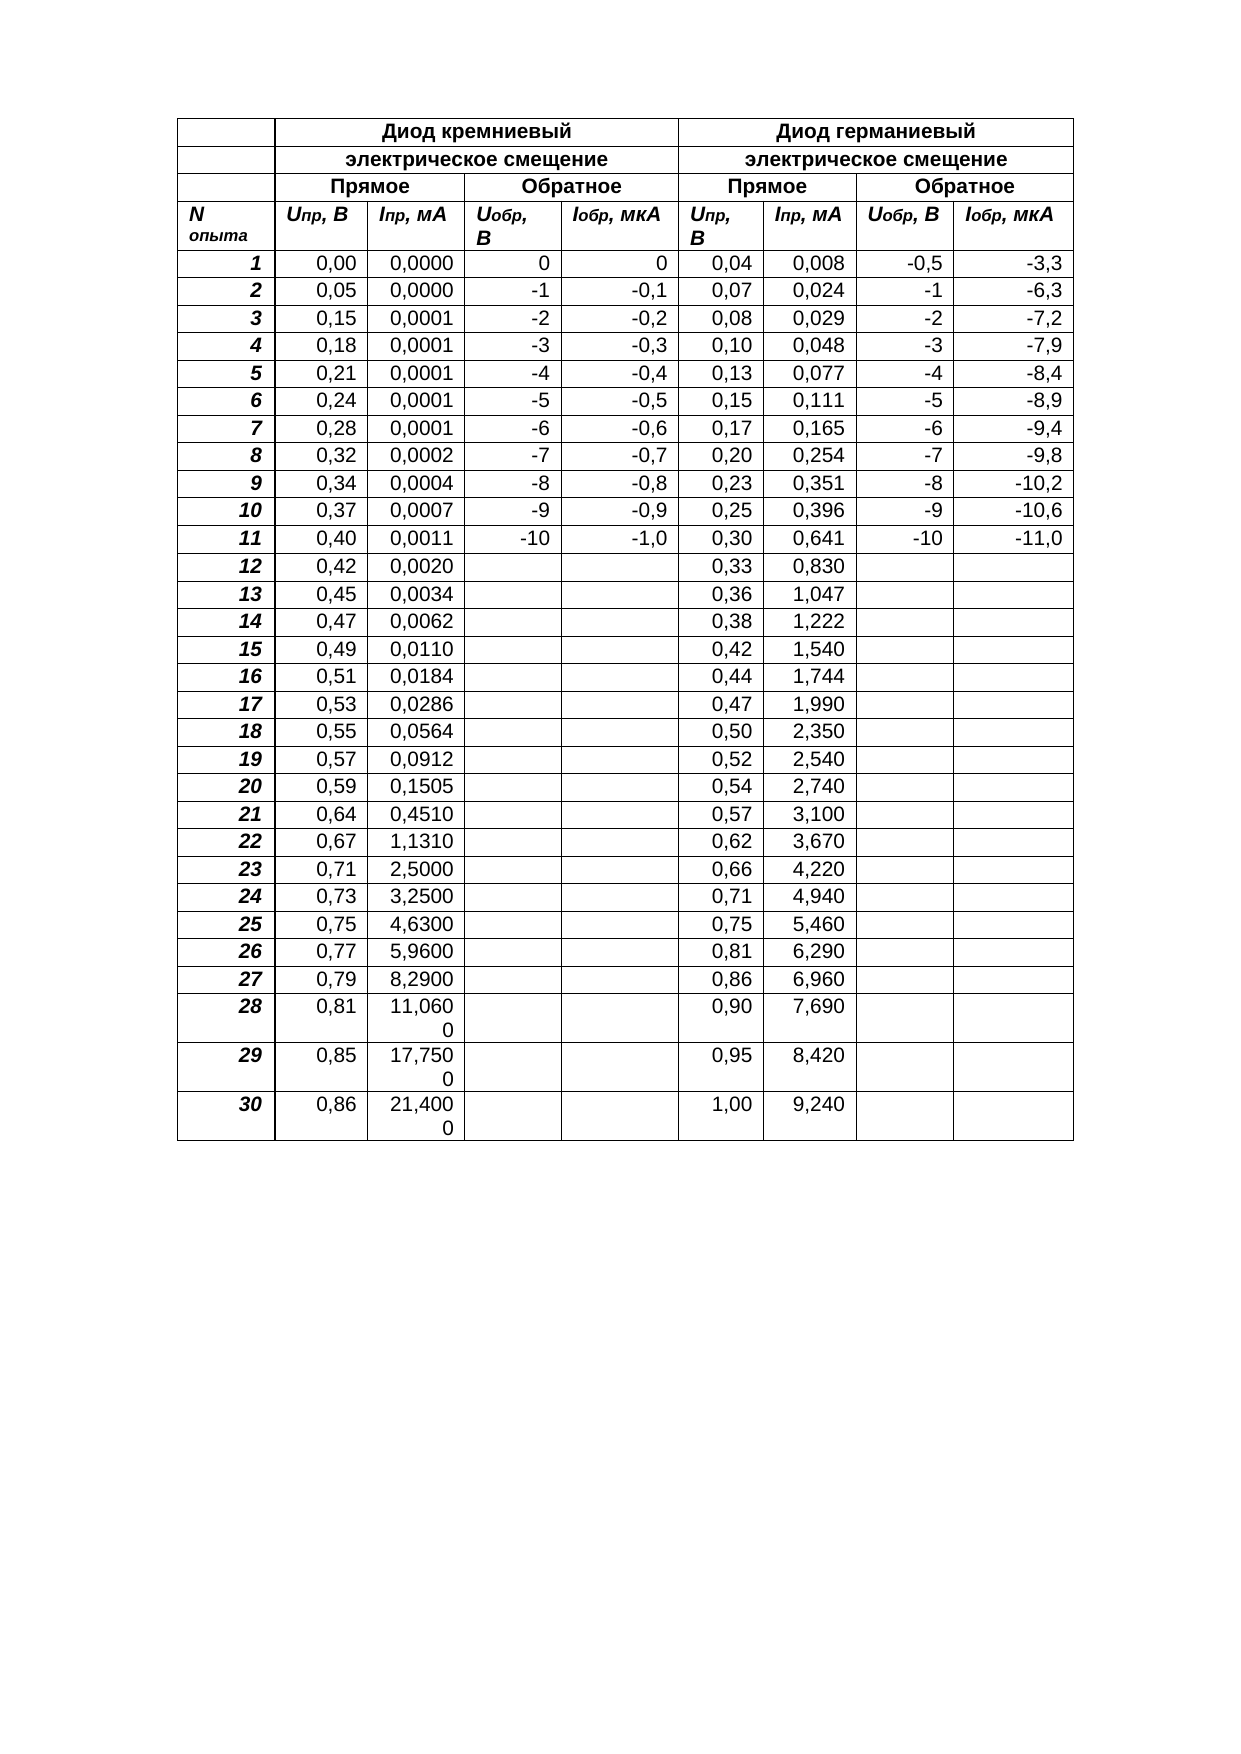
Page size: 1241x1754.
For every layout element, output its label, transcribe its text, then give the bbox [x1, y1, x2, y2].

table_cell 0,0011 [368, 526, 464, 553]
table_cell 0,71 [679, 884, 763, 911]
table_cell 21 [178, 802, 274, 828]
table_cell 0,0564 [368, 719, 464, 746]
table_cell 0,641 [764, 526, 856, 553]
table_cell [465, 939, 561, 966]
table_cell 0,36 [679, 582, 763, 608]
table_cell 17,7500 [368, 1043, 464, 1091]
table_cell [857, 802, 953, 828]
table_cell 1,540 [764, 637, 856, 663]
table_cell 0,0286 [368, 692, 464, 718]
table_cell 0,111 [764, 388, 856, 414]
table_cell 0,07 [679, 278, 763, 304]
table_cell Uпр, В [679, 202, 763, 249]
table_cell 13 [178, 582, 274, 608]
table_cell 11 [178, 526, 274, 553]
table_cell 15 [178, 637, 274, 663]
table_cell 1,1310 [368, 829, 464, 856]
table_cell 0,73 [276, 884, 367, 911]
table_cell [954, 912, 1073, 938]
table_cell 0,1505 [368, 774, 464, 801]
table_cell 1,744 [764, 664, 856, 691]
table_cell 26 [178, 939, 274, 966]
table_cell 25 [178, 912, 274, 938]
table_cell 0,45 [276, 582, 367, 608]
table_cell 0,08 [679, 306, 763, 332]
table_cell Прямое [276, 174, 464, 201]
table_cell 0,77 [276, 939, 367, 966]
table_cell [954, 747, 1073, 773]
table_cell 28 [178, 994, 274, 1042]
table_cell 3,100 [764, 802, 856, 828]
table_cell 0,81 [679, 939, 763, 966]
table_cell 0,81 [276, 994, 367, 1042]
table_cell 27 [178, 967, 274, 993]
table_cell [857, 582, 953, 608]
table_cell 0,008 [764, 251, 856, 277]
table_cell [465, 1043, 561, 1091]
table_cell [465, 884, 561, 911]
table_cell 6,960 [764, 967, 856, 993]
table_cell -2 [465, 306, 561, 332]
table_cell N опыта [178, 202, 274, 249]
table_cell [562, 747, 678, 773]
table_cell 0,51 [276, 664, 367, 691]
table_cell [562, 1092, 678, 1140]
table_cell 0,0004 [368, 471, 464, 497]
table_cell [857, 994, 953, 1042]
table_cell 2,740 [764, 774, 856, 801]
table_cell [562, 609, 678, 636]
table_cell 0,830 [764, 554, 856, 581]
table_cell 0,75 [679, 912, 763, 938]
table_cell [465, 692, 561, 718]
table_cell 0,396 [764, 498, 856, 524]
table_cell [857, 912, 953, 938]
table_cell [954, 1043, 1073, 1091]
table_cell 0,24 [276, 388, 367, 414]
table_cell [954, 884, 1073, 911]
table_cell 1 [178, 251, 274, 277]
table_cell 5,9600 [368, 939, 464, 966]
table_cell -3 [465, 333, 561, 359]
table_cell электрическое смещение [276, 147, 678, 173]
table_cell 0,0001 [368, 361, 464, 387]
table_cell -7 [465, 443, 561, 469]
table_cell [857, 747, 953, 773]
table_cell -6,3 [954, 278, 1073, 304]
table_cell 23 [178, 857, 274, 883]
table_cell -0,3 [562, 333, 678, 359]
table_cell 16 [178, 664, 274, 691]
table_cell -0,6 [562, 416, 678, 442]
table_cell 0,0062 [368, 609, 464, 636]
table_cell 0,0001 [368, 333, 464, 359]
table_cell [465, 857, 561, 883]
table_cell [465, 774, 561, 801]
table_cell 0,86 [679, 967, 763, 993]
table_cell 0,53 [276, 692, 367, 718]
table_cell [954, 829, 1073, 856]
table_cell [954, 692, 1073, 718]
table_cell [178, 147, 274, 173]
table_cell 0,0000 [368, 251, 464, 277]
table_cell 0,165 [764, 416, 856, 442]
table_cell 0,18 [276, 333, 367, 359]
table_cell 0,85 [276, 1043, 367, 1091]
table_cell 6 [178, 388, 274, 414]
table_cell 4,220 [764, 857, 856, 883]
table_cell Обратное [857, 174, 1073, 201]
table_cell [954, 857, 1073, 883]
table_cell [857, 692, 953, 718]
table_cell 17 [178, 692, 274, 718]
table_cell 0,37 [276, 498, 367, 524]
table_cell [465, 582, 561, 608]
table_cell 19 [178, 747, 274, 773]
table_cell 0,57 [276, 747, 367, 773]
table_cell 0,4510 [368, 802, 464, 828]
table_cell 2 [178, 278, 274, 304]
table_cell [562, 774, 678, 801]
table_cell -2 [857, 306, 953, 332]
table_cell 8,420 [764, 1043, 856, 1091]
table_cell [465, 967, 561, 993]
table_cell 0,0000 [368, 278, 464, 304]
table_header Диод кремниевый [276, 119, 678, 146]
table_cell -0,9 [562, 498, 678, 524]
table_cell -7,2 [954, 306, 1073, 332]
table_cell 0,59 [276, 774, 367, 801]
table_cell Iобр, мкА [562, 202, 678, 249]
table_cell -3,3 [954, 251, 1073, 277]
table_cell [954, 994, 1073, 1042]
table_cell 14 [178, 609, 274, 636]
table_cell 7 [178, 416, 274, 442]
table_cell [857, 719, 953, 746]
table_cell 4,6300 [368, 912, 464, 938]
table_cell 0,024 [764, 278, 856, 304]
table_cell 0,55 [276, 719, 367, 746]
table_cell -8,4 [954, 361, 1073, 387]
table_cell 8 [178, 443, 274, 469]
table_cell -8 [465, 471, 561, 497]
table_cell 2,540 [764, 747, 856, 773]
table_cell 0,0001 [368, 306, 464, 332]
table_cell [465, 609, 561, 636]
table_cell 0,25 [679, 498, 763, 524]
table_cell 0,0001 [368, 388, 464, 414]
table_cell 30 [178, 1092, 274, 1140]
table_cell 0,49 [276, 637, 367, 663]
table_cell [465, 719, 561, 746]
table_cell -8 [857, 471, 953, 497]
table_cell -6 [465, 416, 561, 442]
table_cell 0,54 [679, 774, 763, 801]
table_cell 0,23 [679, 471, 763, 497]
table_cell 0,38 [679, 609, 763, 636]
table_cell 0,95 [679, 1043, 763, 1091]
table_cell [857, 857, 953, 883]
table_cell Обратное [465, 174, 678, 201]
table_cell 0,52 [679, 747, 763, 773]
table_cell 0,44 [679, 664, 763, 691]
table_cell [562, 1043, 678, 1091]
table_cell -10 [857, 526, 953, 553]
table_cell [465, 637, 561, 663]
table_cell [857, 554, 953, 581]
table_cell 24 [178, 884, 274, 911]
table_cell 10 [178, 498, 274, 524]
table_cell -5 [465, 388, 561, 414]
table_cell -7,9 [954, 333, 1073, 359]
table_cell 5 [178, 361, 274, 387]
table_cell -5 [857, 388, 953, 414]
table_cell 0,32 [276, 443, 367, 469]
table_cell 0,0002 [368, 443, 464, 469]
table_cell [465, 802, 561, 828]
table_cell -9,8 [954, 443, 1073, 469]
table_cell 0,00 [276, 251, 367, 277]
table_cell 0,048 [764, 333, 856, 359]
table_cell Прямое [679, 174, 856, 201]
table_cell 0,30 [679, 526, 763, 553]
table_cell [857, 774, 953, 801]
table_cell 0,47 [679, 692, 763, 718]
table_cell -10,2 [954, 471, 1073, 497]
table_cell 0,42 [276, 554, 367, 581]
table_cell 0,21 [276, 361, 367, 387]
table_cell 1,00 [679, 1092, 763, 1140]
table_cell 0,077 [764, 361, 856, 387]
table_cell [562, 554, 678, 581]
table_cell 0,13 [679, 361, 763, 387]
table_cell [178, 174, 274, 201]
table_cell [954, 582, 1073, 608]
table_cell 4 [178, 333, 274, 359]
table_cell 0,0110 [368, 637, 464, 663]
table_cell 3,2500 [368, 884, 464, 911]
table_cell 0,57 [679, 802, 763, 828]
table_cell [562, 967, 678, 993]
table_cell 1,047 [764, 582, 856, 608]
table_cell Iпр, мА [764, 202, 856, 249]
table_cell [857, 637, 953, 663]
table_cell [954, 664, 1073, 691]
table_cell 29 [178, 1043, 274, 1091]
table_cell 0,34 [276, 471, 367, 497]
table_cell 0,15 [679, 388, 763, 414]
table_header Диод германиевый [679, 119, 1073, 146]
table_cell 0,351 [764, 471, 856, 497]
table_cell 18 [178, 719, 274, 746]
table_cell -0,4 [562, 361, 678, 387]
table_header [178, 119, 274, 146]
table_cell 0,0020 [368, 554, 464, 581]
table_cell 2,5000 [368, 857, 464, 883]
table_cell -10,6 [954, 498, 1073, 524]
table_cell [857, 939, 953, 966]
table_cell [562, 802, 678, 828]
table_cell -4 [857, 361, 953, 387]
table_cell -1 [465, 278, 561, 304]
table_cell 1,990 [764, 692, 856, 718]
table_cell [465, 912, 561, 938]
table_cell -3 [857, 333, 953, 359]
table_cell 7,690 [764, 994, 856, 1042]
table_cell 12 [178, 554, 274, 581]
table_cell [562, 994, 678, 1042]
table_cell -9 [857, 498, 953, 524]
table_cell [954, 554, 1073, 581]
table_cell 0,28 [276, 416, 367, 442]
table_cell [562, 912, 678, 938]
table_cell [562, 692, 678, 718]
table_cell Uпр, В [276, 202, 367, 249]
table_cell -1,0 [562, 526, 678, 553]
table_cell -1 [857, 278, 953, 304]
table_cell 0,40 [276, 526, 367, 553]
table_cell [562, 857, 678, 883]
table_cell Uобр, В [465, 202, 561, 249]
table_cell 0,029 [764, 306, 856, 332]
table_cell -0,5 [562, 388, 678, 414]
table_cell -9 [465, 498, 561, 524]
table_cell -9,4 [954, 416, 1073, 442]
table_cell [857, 884, 953, 911]
table_cell Iобр, мкА [954, 202, 1073, 249]
table_cell 5,460 [764, 912, 856, 938]
table_cell 3 [178, 306, 274, 332]
table_cell [857, 967, 953, 993]
table_cell [954, 609, 1073, 636]
table_cell [954, 774, 1073, 801]
table_cell [562, 939, 678, 966]
table_cell электрическое смещение [679, 147, 1073, 173]
table_cell -7 [857, 443, 953, 469]
table_cell 0,79 [276, 967, 367, 993]
table_cell [562, 637, 678, 663]
table_cell 21,4000 [368, 1092, 464, 1140]
table_cell 0,05 [276, 278, 367, 304]
table_cell 0,90 [679, 994, 763, 1042]
table_cell [562, 664, 678, 691]
table_cell [954, 939, 1073, 966]
table_cell [954, 802, 1073, 828]
table_cell -0,2 [562, 306, 678, 332]
table_cell [857, 609, 953, 636]
table_cell 0,0034 [368, 582, 464, 608]
table_cell 0,42 [679, 637, 763, 663]
table_cell [562, 884, 678, 911]
table_cell -11,0 [954, 526, 1073, 553]
table_cell 11,0600 [368, 994, 464, 1042]
table_cell 0,20 [679, 443, 763, 469]
table_cell 1,222 [764, 609, 856, 636]
table_cell 0,10 [679, 333, 763, 359]
table_cell [954, 967, 1073, 993]
table_cell 4,940 [764, 884, 856, 911]
table_cell 9,240 [764, 1092, 856, 1140]
table_cell [857, 1092, 953, 1140]
table_cell 8,2900 [368, 967, 464, 993]
table_cell -0,1 [562, 278, 678, 304]
table_cell 0,66 [679, 857, 763, 883]
table_cell 0,33 [679, 554, 763, 581]
table_cell -0,7 [562, 443, 678, 469]
table_cell -0,8 [562, 471, 678, 497]
table_cell 20 [178, 774, 274, 801]
table_cell 0,0184 [368, 664, 464, 691]
table_cell Uобр, В [857, 202, 953, 249]
table_cell Iпр, мА [368, 202, 464, 249]
table_cell [465, 994, 561, 1042]
table_cell 0,04 [679, 251, 763, 277]
table_cell 0,15 [276, 306, 367, 332]
table_cell [857, 829, 953, 856]
table_cell 6,290 [764, 939, 856, 966]
table_cell 0,17 [679, 416, 763, 442]
table_cell -6 [857, 416, 953, 442]
table_cell -0,5 [857, 251, 953, 277]
table_cell 0,67 [276, 829, 367, 856]
table_cell 0,0001 [368, 416, 464, 442]
table_cell [465, 747, 561, 773]
table_cell [562, 582, 678, 608]
table_cell 0,75 [276, 912, 367, 938]
table_cell 0 [465, 251, 561, 277]
table_cell [562, 829, 678, 856]
table_cell [857, 664, 953, 691]
table_cell 0,71 [276, 857, 367, 883]
table_cell -8,9 [954, 388, 1073, 414]
table_cell 0,254 [764, 443, 856, 469]
table_cell [562, 719, 678, 746]
table_cell 3,670 [764, 829, 856, 856]
table_cell [857, 1043, 953, 1091]
table_cell [954, 1092, 1073, 1140]
table_cell 0 [562, 251, 678, 277]
table_cell [465, 829, 561, 856]
table_cell 0,64 [276, 802, 367, 828]
table_cell 0,0912 [368, 747, 464, 773]
table_cell [954, 719, 1073, 746]
table_cell [465, 1092, 561, 1140]
table_cell 0,86 [276, 1092, 367, 1140]
table_cell 22 [178, 829, 274, 856]
table_cell 0,50 [679, 719, 763, 746]
table_cell [465, 554, 561, 581]
table_cell 0,62 [679, 829, 763, 856]
table_cell [954, 637, 1073, 663]
table_cell 2,350 [764, 719, 856, 746]
table_cell 0,47 [276, 609, 367, 636]
table_cell -4 [465, 361, 561, 387]
table_cell [465, 664, 561, 691]
table_cell 9 [178, 471, 274, 497]
table_cell 0,0007 [368, 498, 464, 524]
table_cell -10 [465, 526, 561, 553]
